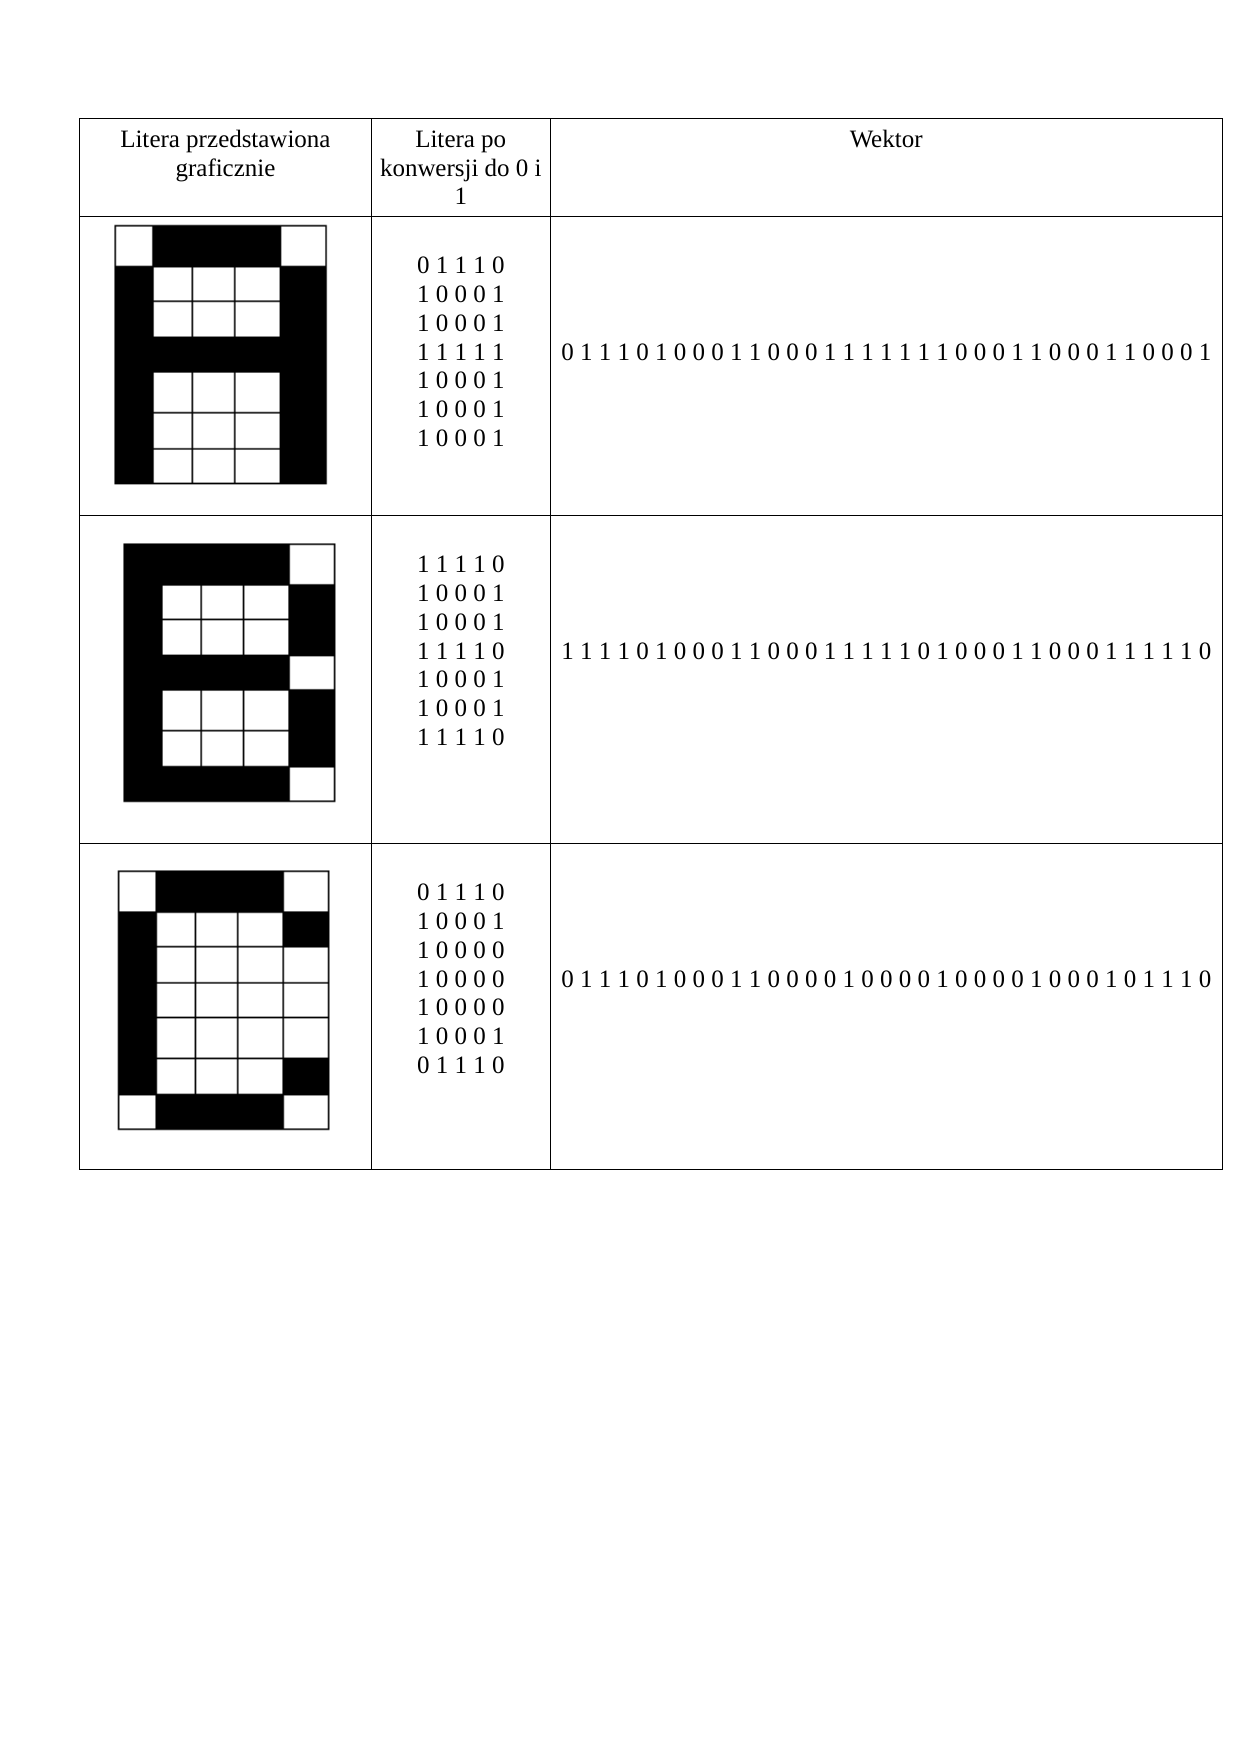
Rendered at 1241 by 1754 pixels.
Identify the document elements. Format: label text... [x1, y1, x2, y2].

picture [115, 867, 336, 1135]
picture [110, 220, 335, 494]
table_cell [80, 217, 371, 515]
table_cell 0 1 1 1 0 1 0 0 0 1 1 0 0 0 1 1 1 1 1 1 1 0 0 0 1 1 0 0 0 1 1 0 0 0 1 [551, 217, 1222, 515]
table_header Litera przedstawiona graficznie [80, 119, 371, 216]
table_cell [80, 844, 371, 1169]
table_header Wektor [551, 119, 1222, 216]
table_cell 0 1 1 1 0 1 0 0 0 1 1 0 0 0 0 1 0 0 0 0 1 0 0 0 0 1 0 0 0 1 0 1 1 1 0 [372, 844, 550, 1169]
picture [119, 539, 342, 807]
table_cell 1 1 1 1 0 1 0 0 0 1 1 0 0 0 1 1 1 1 1 0 1 0 0 0 1 1 0 0 0 1 1 1 1 1 0 [551, 516, 1222, 843]
table_cell 0 1 1 1 0 1 0 0 0 1 1 0 0 0 1 1 1 1 1 1 1 0 0 0 1 1 0 0 0 1 1 0 0 0 1 [372, 217, 550, 515]
table_cell [80, 516, 371, 843]
table_header Litera po konwersji do 0 i 1 [372, 119, 550, 216]
table_cell 0 1 1 1 0 1 0 0 0 1 1 0 0 0 0 1 0 0 0 0 1 0 0 0 0 1 0 0 0 1 0 1 1 1 0 [551, 844, 1222, 1169]
table_cell 1 1 1 1 0 1 0 0 0 1 1 0 0 0 1 1 1 1 1 0 1 0 0 0 1 1 0 0 0 1 1 1 1 1 0 [372, 516, 550, 843]
